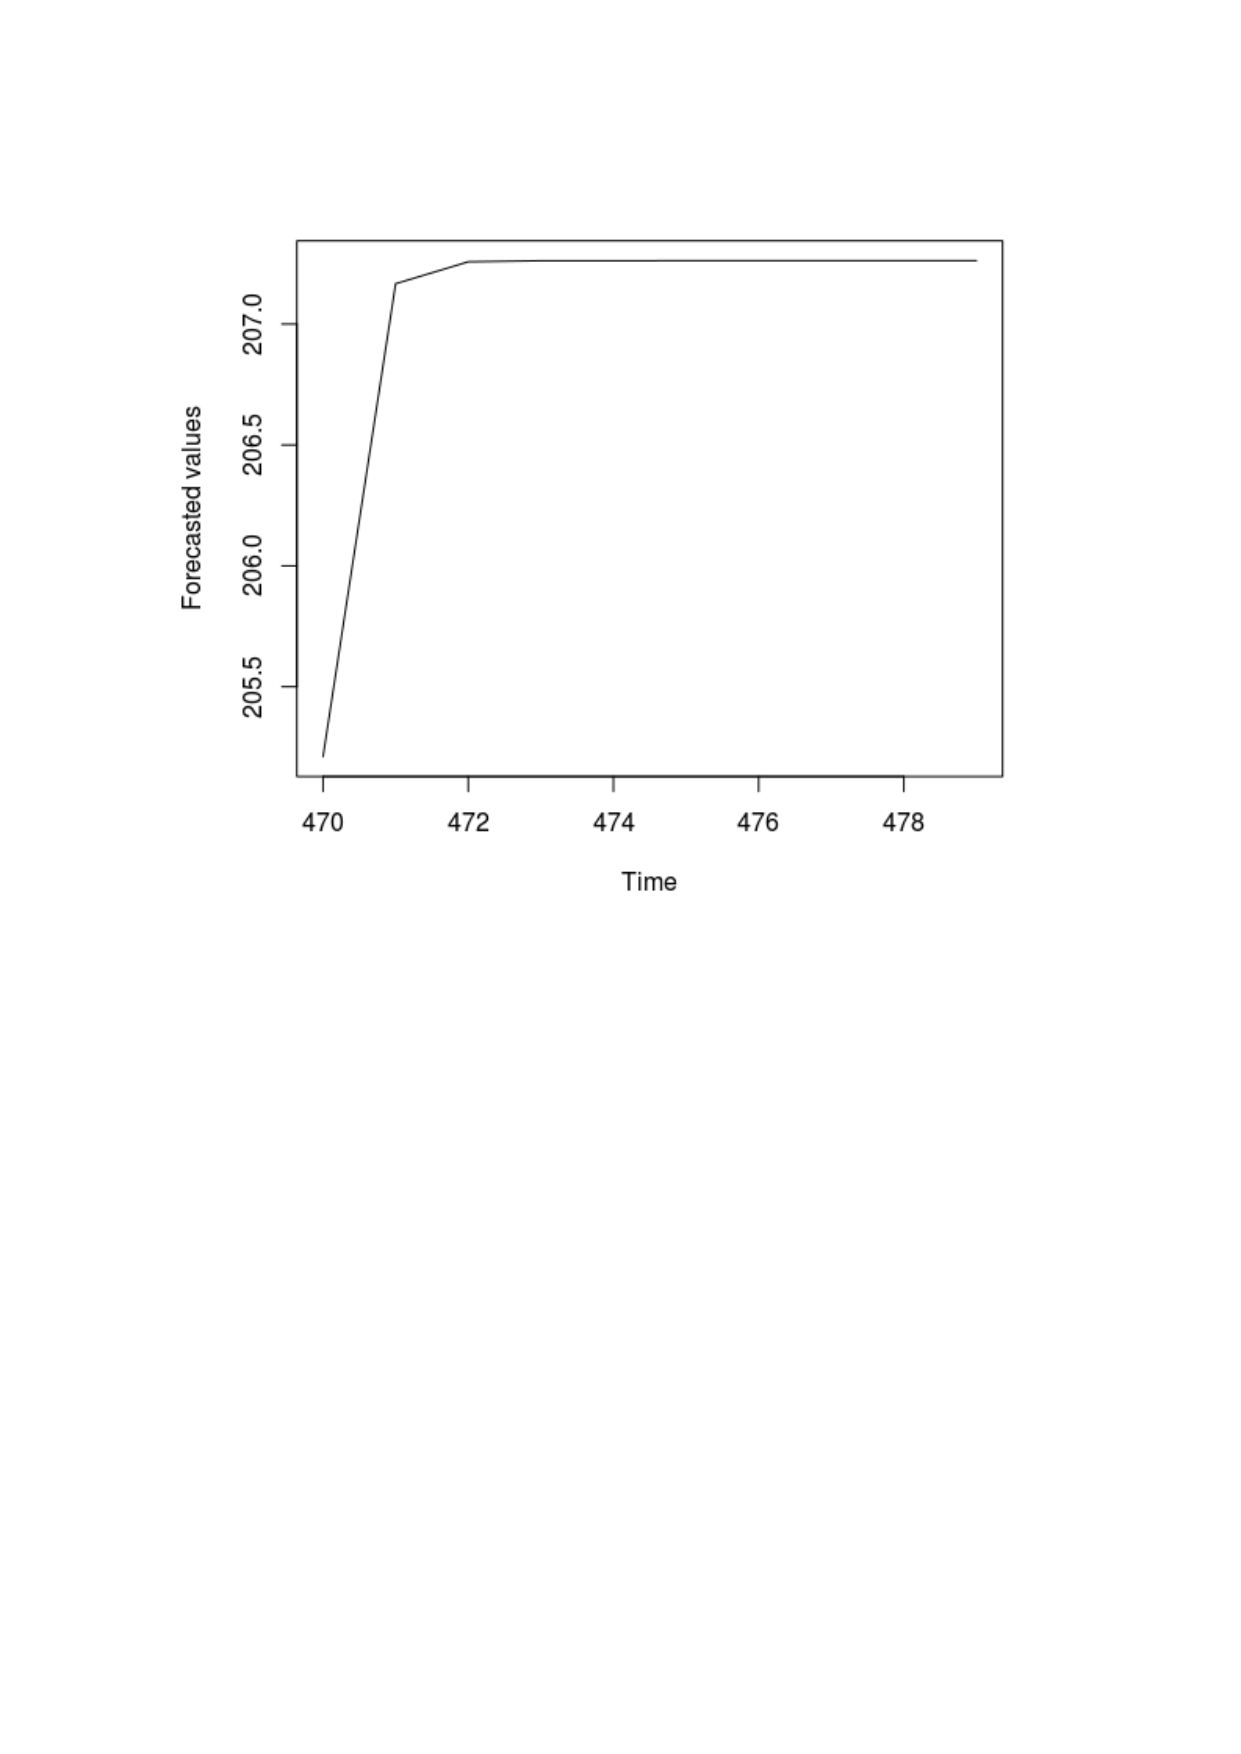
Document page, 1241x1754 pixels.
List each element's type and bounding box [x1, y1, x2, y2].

picture [174, 118, 1066, 930]
